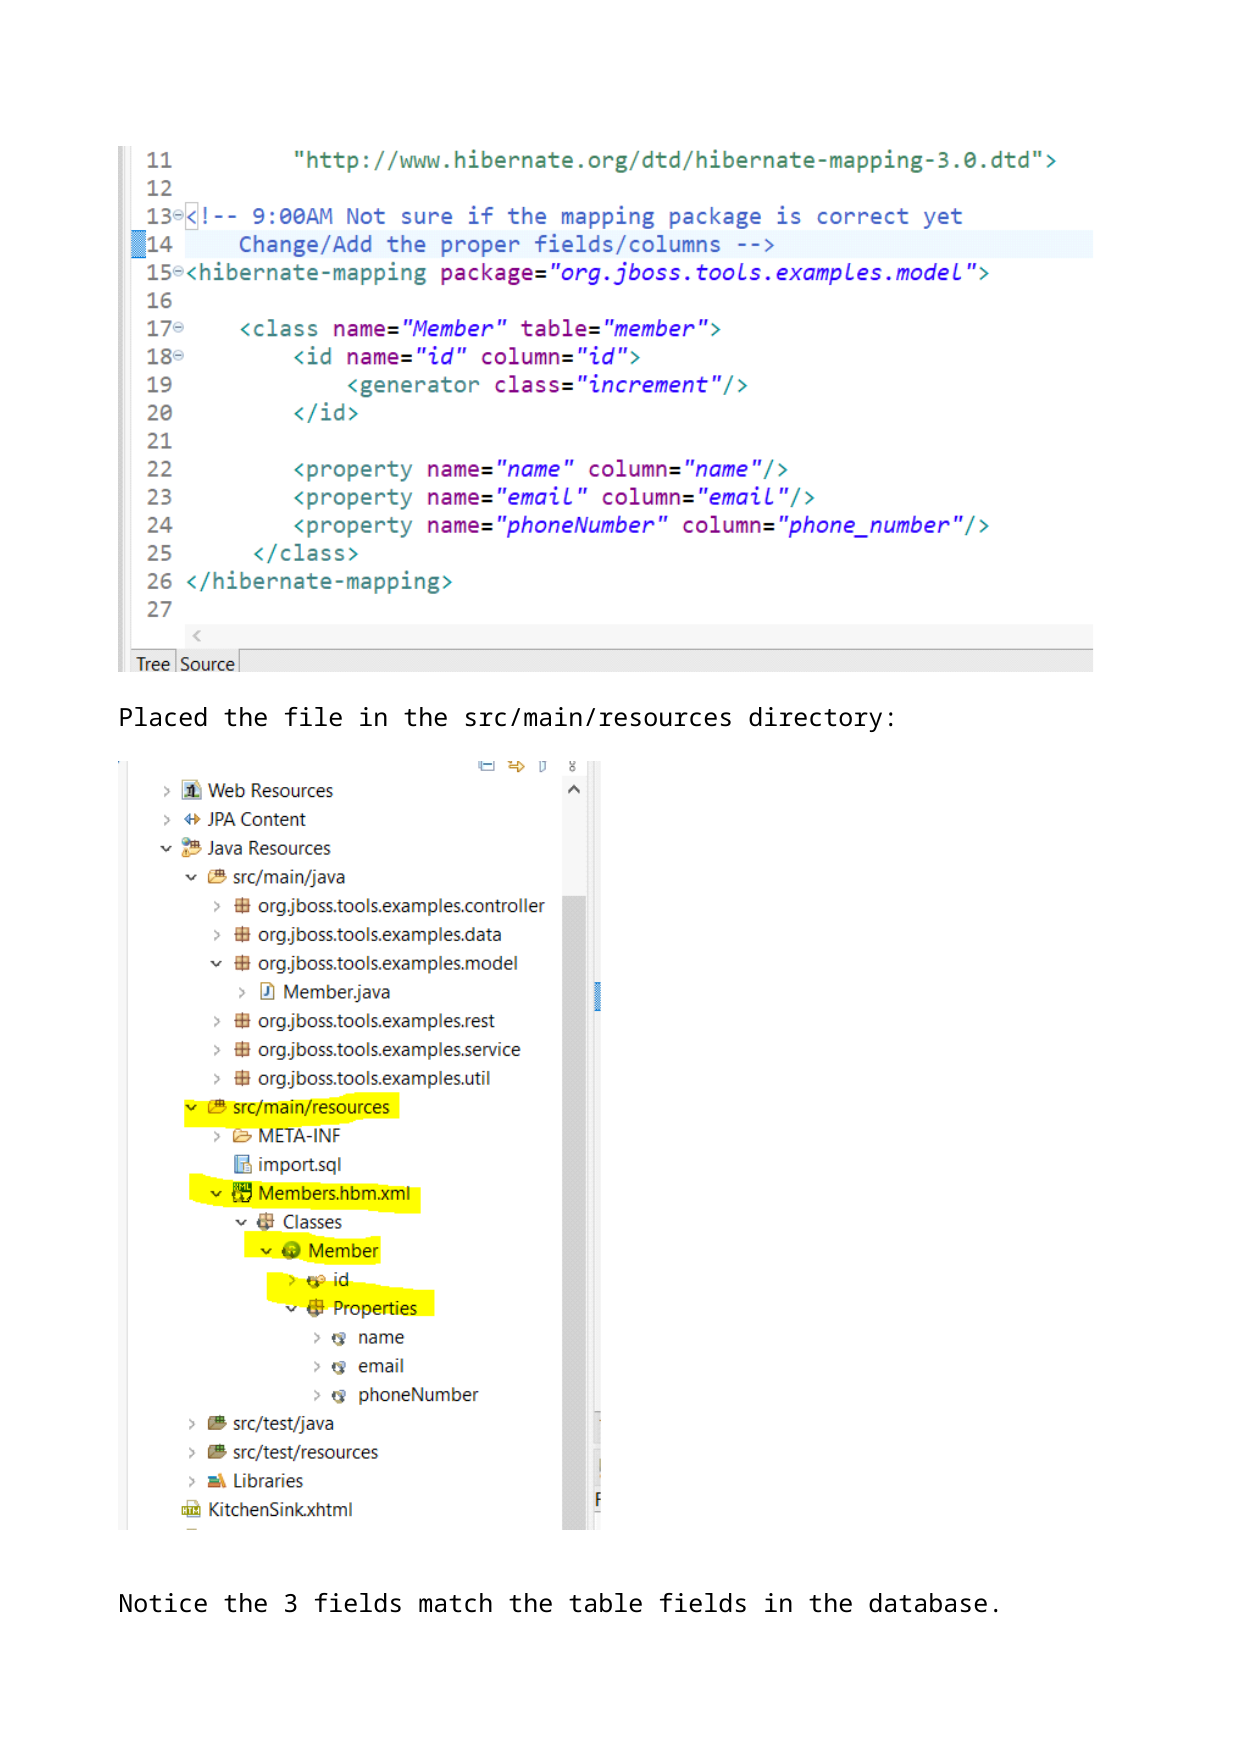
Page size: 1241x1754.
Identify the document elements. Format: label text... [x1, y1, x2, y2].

text Notice the 3 fields match the table fields in the database. [118, 1586, 1122, 1620]
text Placed the file in the src/main/resources directory: [118, 699, 1122, 733]
